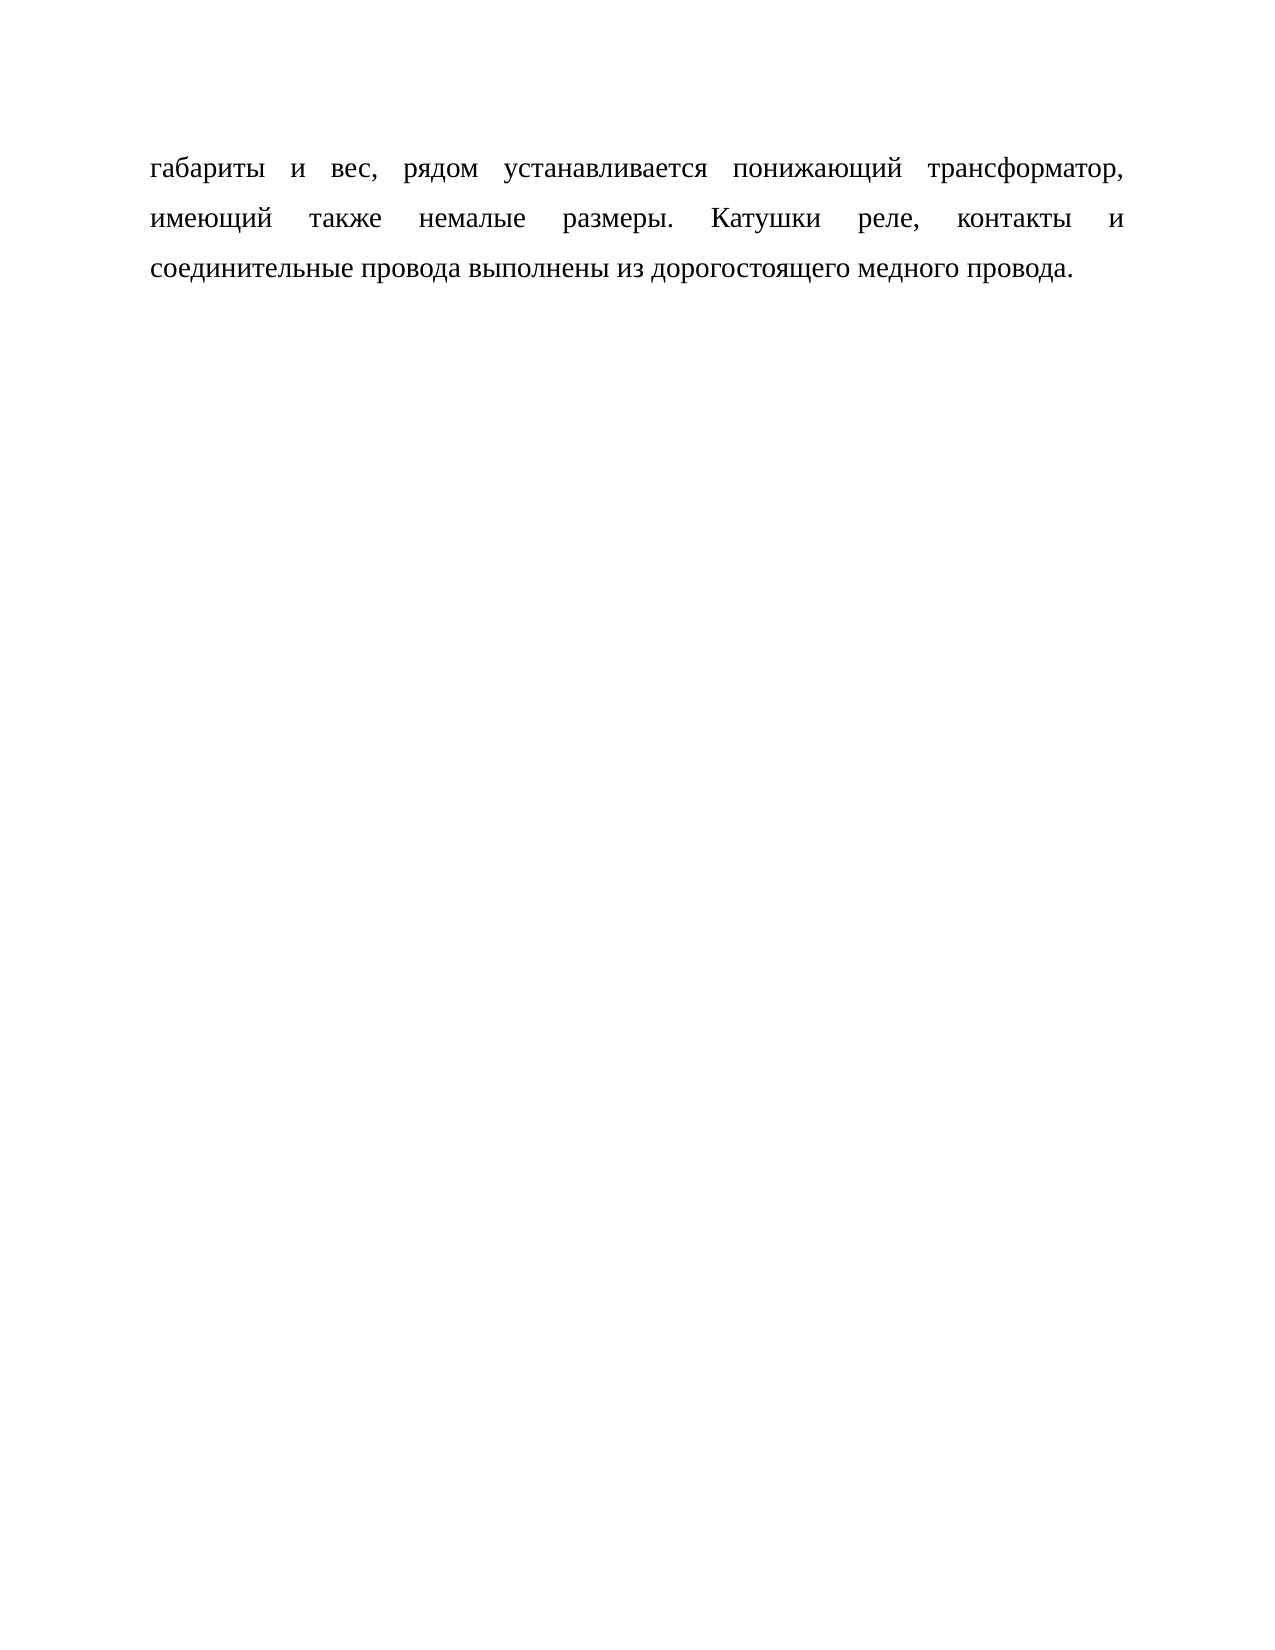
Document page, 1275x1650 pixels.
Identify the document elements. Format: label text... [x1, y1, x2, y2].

text габариты и вес, рядом устанавливается понижающий трансформатор, имеющий также немалые размеры. Катушки реле, контакты и соединительные провода выполнены из дорогостоящего медного провода. [150, 150, 1125, 284]
